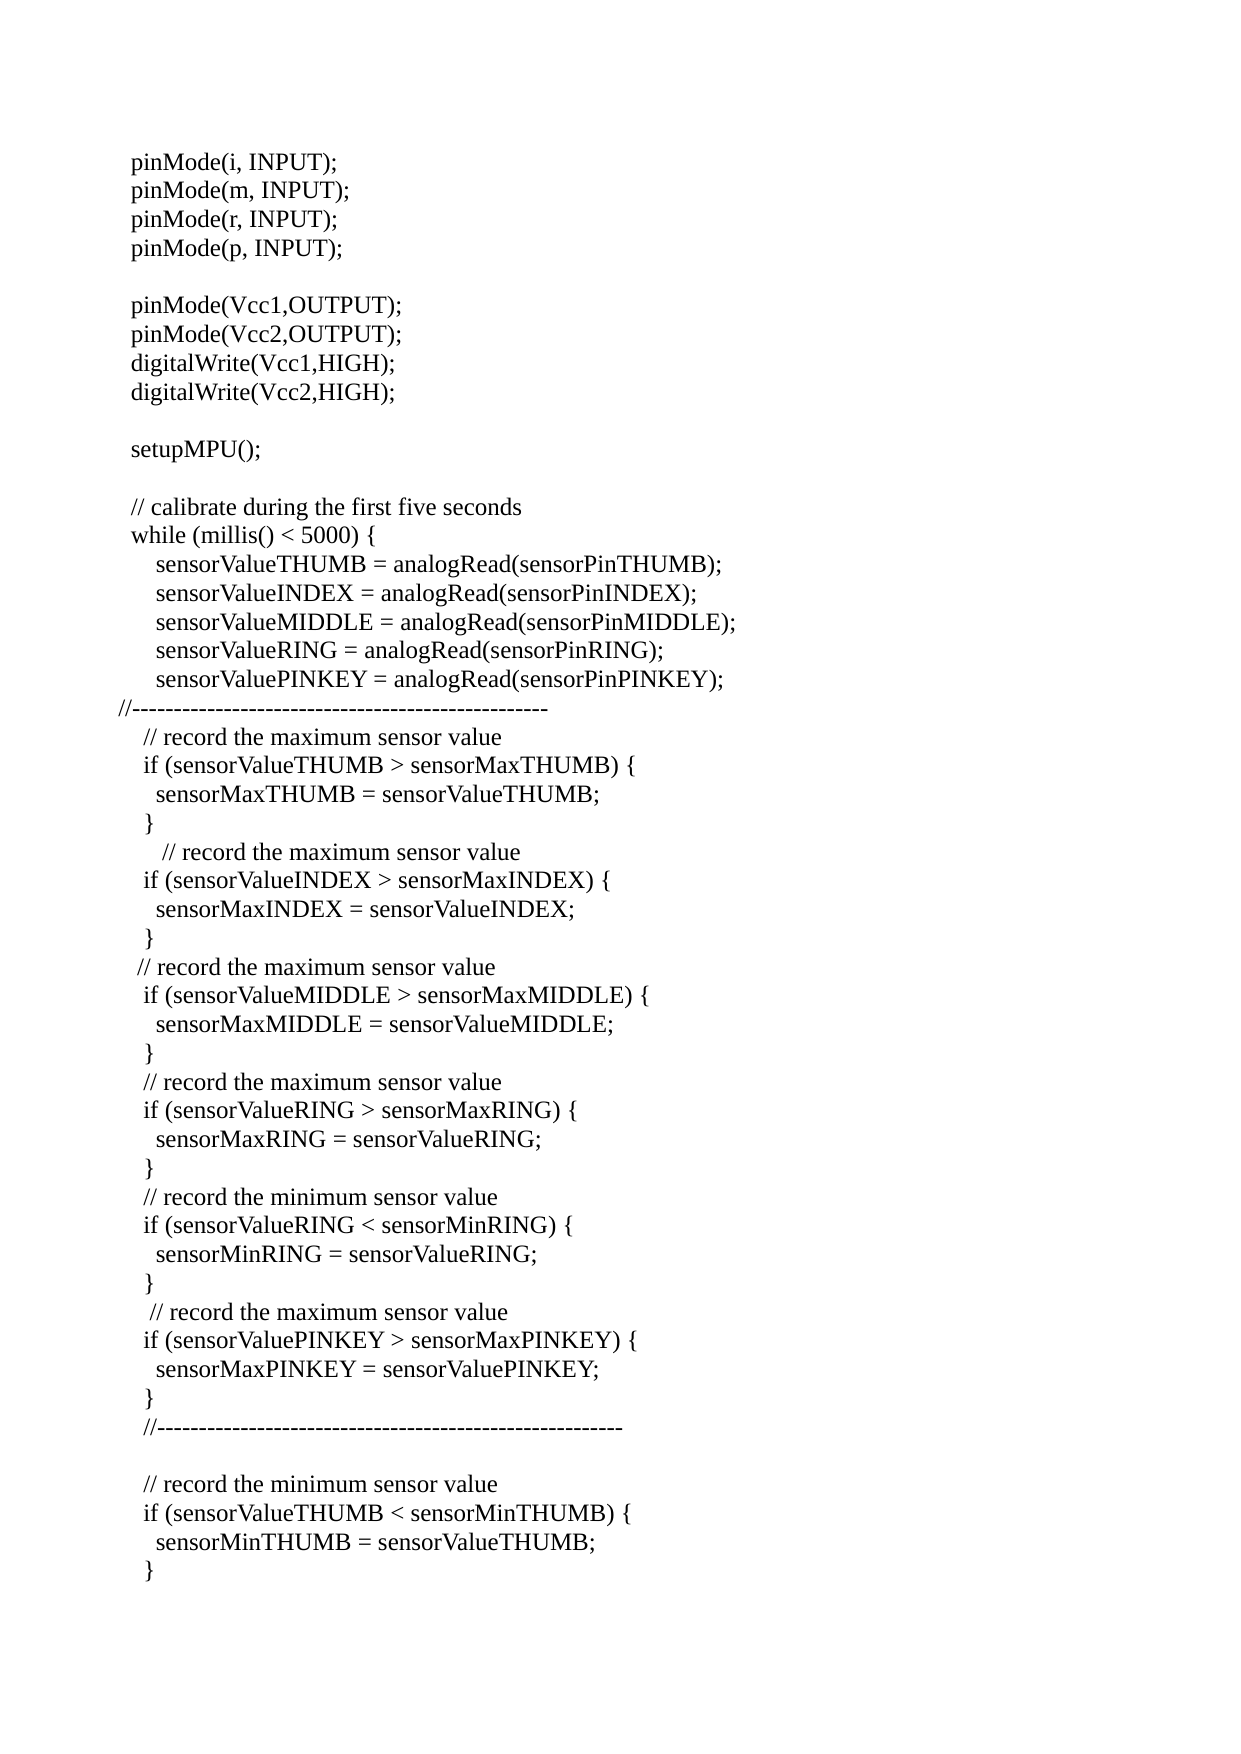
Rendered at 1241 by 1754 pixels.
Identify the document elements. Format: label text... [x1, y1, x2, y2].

text } [118, 923, 1122, 952]
text if (sensorValuePINKEY > sensorMaxPINKEY) { [118, 1326, 1122, 1354]
text digitalWrite(Vcc2,HIGH); [118, 377, 1122, 406]
text // record the maximum sensor value [118, 837, 1122, 866]
text sensorMinRING = sensorValueRING; [118, 1239, 1122, 1268]
text sensorMaxINDEX = sensorValueINDEX; [118, 894, 1122, 923]
text sensorValuePINKEY = analogRead(sensorPinPINKEY); [118, 664, 1122, 693]
text pinMode(m, INPUT); [118, 176, 1122, 204]
text // record the maximum sensor value [118, 1297, 1122, 1326]
text } [118, 808, 1122, 837]
text pinMode(p, INPUT); [118, 233, 1122, 262]
text sensorValueRING = analogRead(sensorPinRING); [118, 636, 1122, 664]
text if (sensorValueINDEX > sensorMaxINDEX) { [118, 866, 1122, 894]
text digitalWrite(Vcc1,HIGH); [118, 348, 1122, 377]
text sensorMaxPINKEY = sensorValuePINKEY; [118, 1354, 1122, 1383]
text if (sensorValueTHUMB > sensorMaxTHUMB) { [118, 751, 1122, 779]
text // record the maximum sensor value [118, 952, 1122, 981]
text } [118, 1268, 1122, 1297]
text while (millis() < 5000) { [118, 521, 1122, 549]
text if (sensorValueTHUMB < sensorMinTHUMB) { [118, 1498, 1122, 1527]
text if (sensorValueMIDDLE > sensorMaxMIDDLE) { [118, 981, 1122, 1009]
text } [118, 1038, 1122, 1067]
text sensorMaxTHUMB = sensorValueTHUMB; [118, 779, 1122, 808]
text } [118, 1153, 1122, 1182]
text //-------------------------------------------------- [118, 693, 1122, 722]
text // record the minimum sensor value [118, 1469, 1122, 1498]
text // calibrate during the first five seconds [118, 492, 1122, 521]
text sensorValueINDEX = analogRead(sensorPinINDEX); [118, 578, 1122, 607]
text setupMPU(); [118, 434, 1122, 463]
text sensorMaxRING = sensorValueRING; [118, 1124, 1122, 1153]
text sensorMaxMIDDLE = sensorValueMIDDLE; [118, 1009, 1122, 1038]
text pinMode(r, INPUT); [118, 204, 1122, 233]
text pinMode(Vcc2,OUTPUT); [118, 319, 1122, 348]
text if (sensorValueRING < sensorMinRING) { [118, 1211, 1122, 1239]
text // record the minimum sensor value [118, 1182, 1122, 1211]
text //-------------------------------------------------------- [118, 1412, 1122, 1441]
text // record the maximum sensor value [118, 1067, 1122, 1096]
text sensorMinTHUMB = sensorValueTHUMB; [118, 1527, 1122, 1556]
text // record the maximum sensor value [118, 722, 1122, 751]
text sensorValueTHUMB = analogRead(sensorPinTHUMB); [118, 549, 1122, 578]
text } [118, 1383, 1122, 1412]
text pinMode(i, INPUT); [118, 147, 1122, 176]
text if (sensorValueRING > sensorMaxRING) { [118, 1096, 1122, 1124]
text pinMode(Vcc1,OUTPUT); [118, 291, 1122, 319]
text } [118, 1556, 1122, 1584]
text sensorValueMIDDLE = analogRead(sensorPinMIDDLE); [118, 607, 1122, 636]
